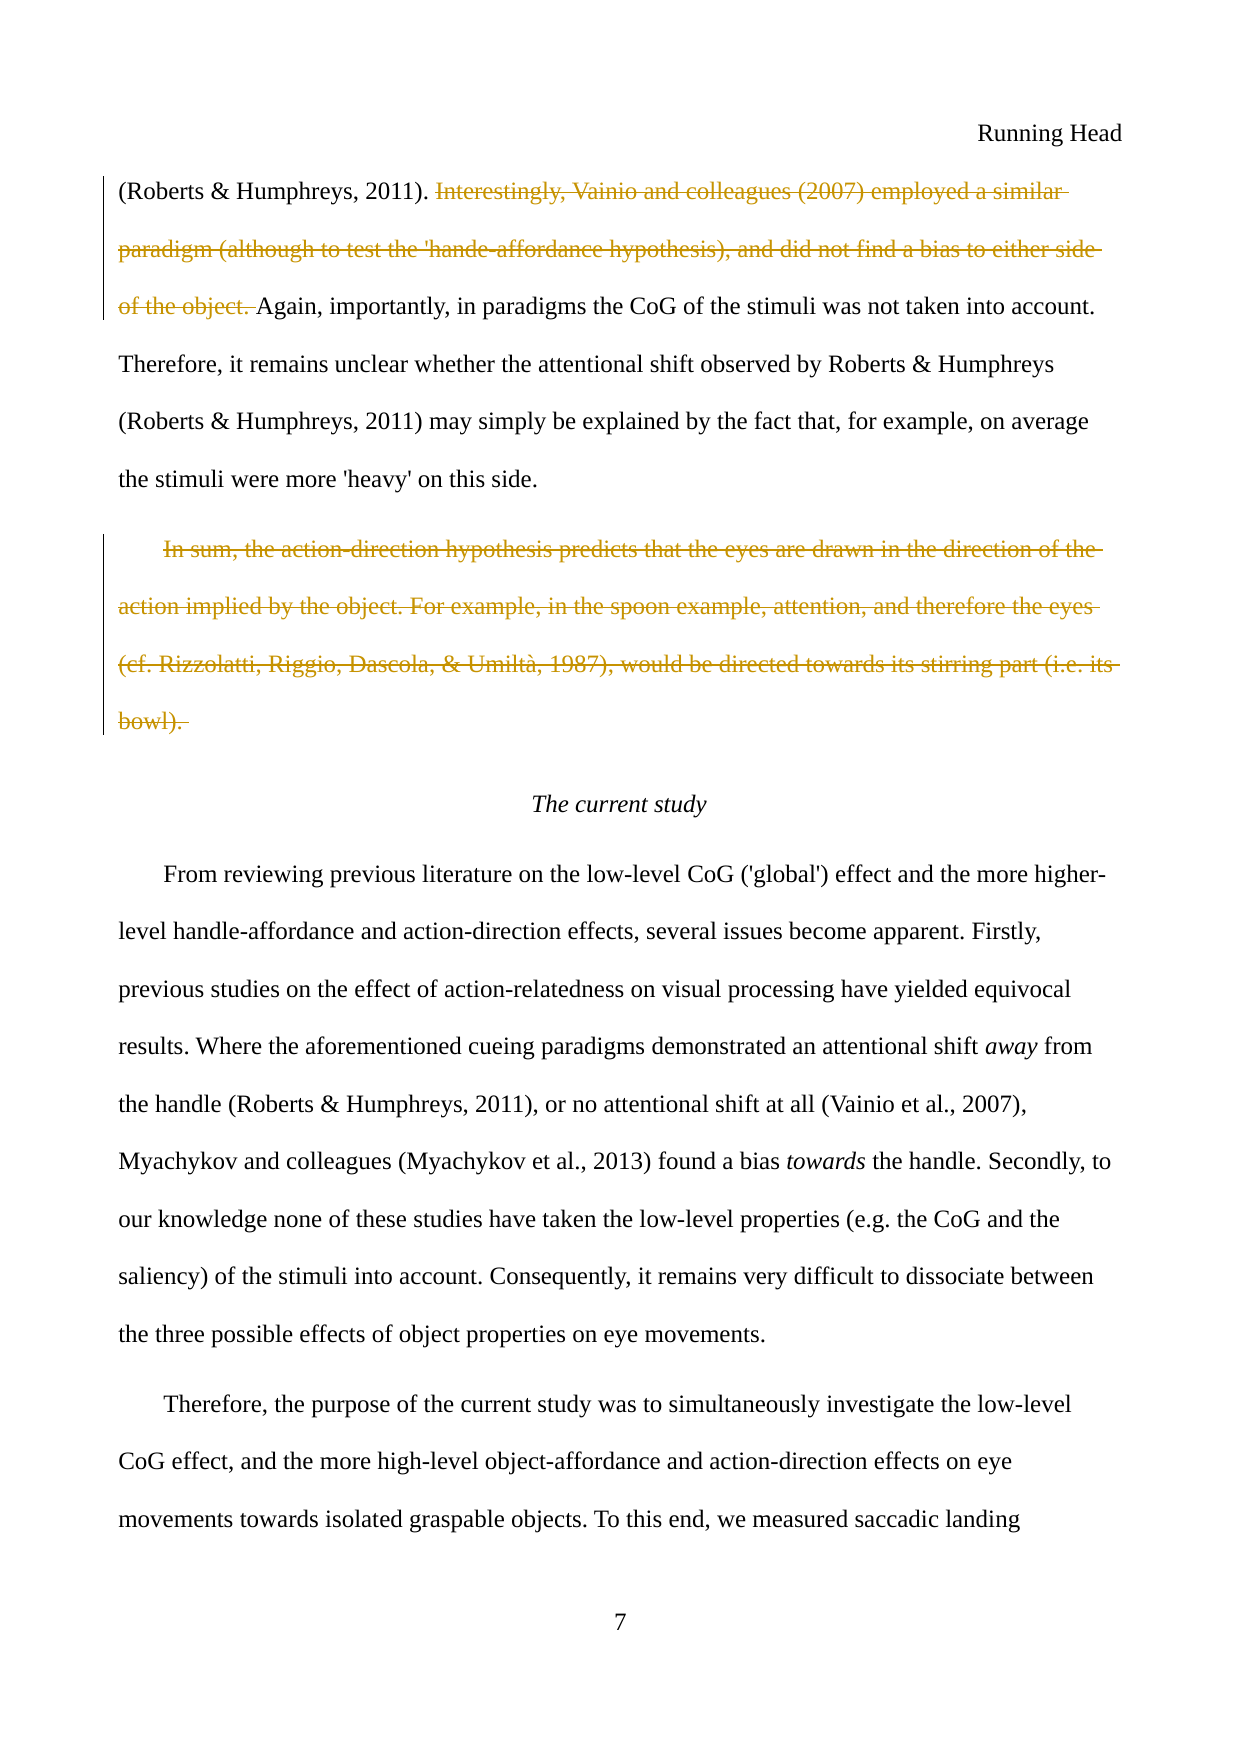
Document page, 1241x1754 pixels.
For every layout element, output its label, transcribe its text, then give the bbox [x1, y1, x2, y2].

text In direct contrast to the handle-affordance hypothesis (cf. Myachykov et al., 2013), Roberts and Humphreys (2011) reasoned that action-related objects should bias visuospatial attention in the direction of the action implied by the object. For example, viewing a hammer would imply the action 'hammering', which induces an attentional shift towards the hammer's head rather than its handle. To test their prediction, Roberts and Humphreys (Roberts & Humphreys, 2011) used a Posner-cueing paradigm (Posner, Snyder, & Davidson, 1980) in which graspable objects functioned as central cues. The authors predicted, and found, a cueing effect at the non-handled part of the object (e.g. at the head, but not at the handle, of a hammer). They concluded that visuospatial attention is indeed influenced by affordances, such that it is biased towards the direction of the action implied by the object (Roberts & Humphreys, 2011). Again, importantly, in paradigms the CoG of the stimuli was not taken into account. Therefore, it remains unclear whether the attentional shift observed by Roberts & Humphreys (Roberts & Humphreys, 2011) may simply be explained by the fact that, for example, on average the stimuli were more 'heavy' on this side. [118, 176, 1122, 493]
text From reviewing previous literature on the low-level CoG ('global') effect and the more higher-level handle-affordance and action-direction effects, several issues become apparent. Firstly, previous studies on the effect of action-relatedness on visual processing have yielded equivocal results. Where the aforementioned cueing paradigms demonstrated an attentional shift away from the handle (Roberts & Humphreys, 2011), or no attentional shift at all (Vainio et al., 2007), Myachykov and colleagues (Myachykov et al., 2013) found a bias towards the handle. Secondly, to our knowledge none of these studies have taken the low-level properties (e.g. the CoG and the saliency) of the stimuli into account. Consequently, it remains very difficult to dissociate between the three possible effects of object properties on eye movements. [118, 859, 1122, 1348]
subtitle The current study [118, 789, 1122, 818]
text Therefore, the purpose of the current study was to simultaneously investigate the low-level CoG effect, and the more high-level object-affordance and action-direction effects on eye movements towards isolated graspable objects. To this end, we measured saccadic landing [118, 1389, 1122, 1533]
